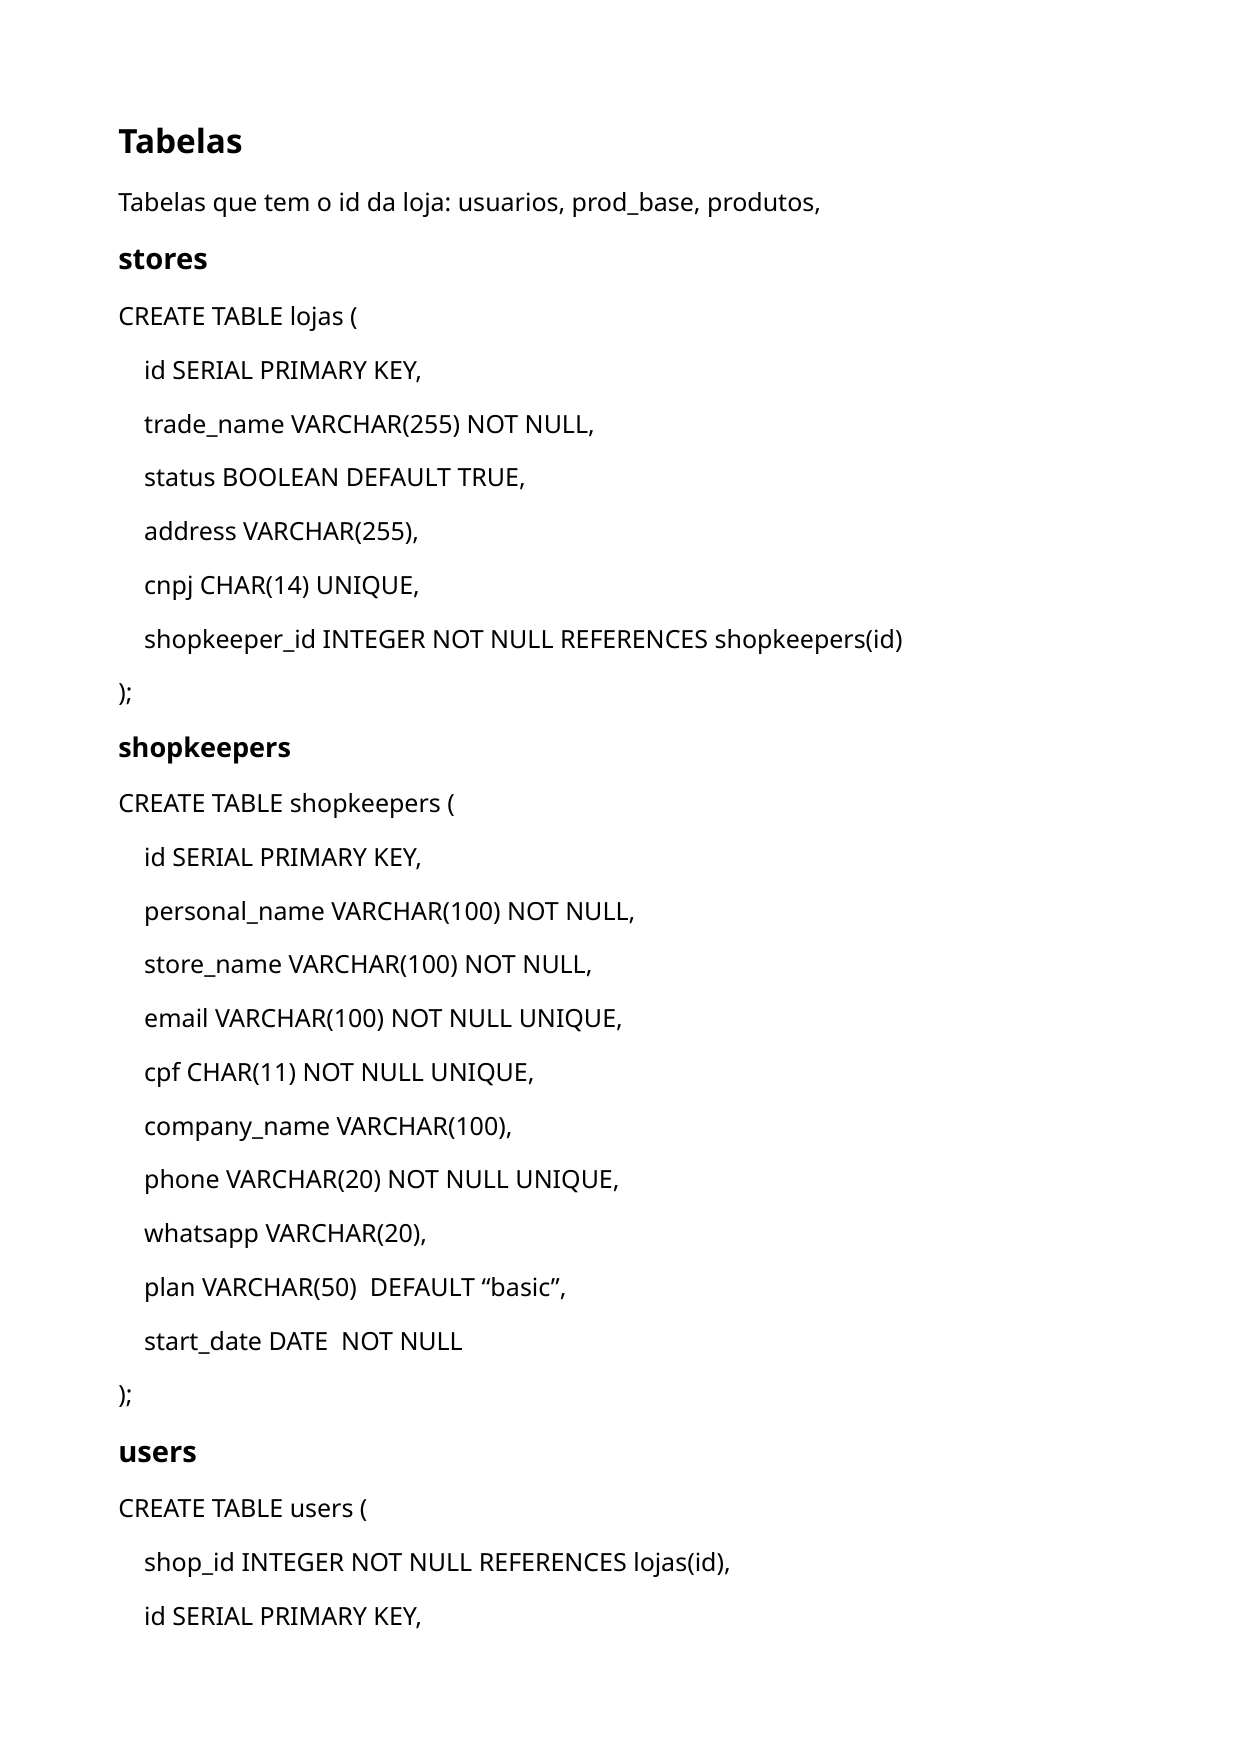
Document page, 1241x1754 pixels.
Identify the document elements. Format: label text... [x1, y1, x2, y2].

text CREATE TABLE users ( [118, 1491, 1122, 1525]
text shopkeepers [118, 729, 1122, 766]
text store_name VARCHAR(100) NOT NULL, [118, 947, 1122, 981]
text status BOOLEAN DEFAULT TRUE, [118, 460, 1122, 494]
text users [118, 1431, 1122, 1471]
text Tabelas [118, 118, 1122, 163]
text personal_name VARCHAR(100) NOT NULL, [118, 893, 1122, 927]
text id SERIAL PRIMARY KEY, [118, 839, 1122, 874]
text shopkeeper_id INTEGER NOT NULL REFERENCES shopkeepers(id) [118, 621, 1122, 655]
text shop_id INTEGER NOT NULL REFERENCES lojas(id), [118, 1545, 1122, 1579]
text trade_name VARCHAR(255) NOT NULL, [118, 406, 1122, 440]
text CREATE TABLE shopkeepers ( [118, 786, 1122, 820]
text ); [118, 675, 1122, 709]
text start_date DATE NOT NULL [118, 1323, 1122, 1357]
text id SERIAL PRIMARY KEY, [118, 353, 1122, 387]
text plan VARCHAR(50) DEFAULT “basic”, [118, 1269, 1122, 1304]
text cpf CHAR(11) NOT NULL UNIQUE, [118, 1054, 1122, 1089]
text phone VARCHAR(20) NOT NULL UNIQUE, [118, 1162, 1122, 1196]
text email VARCHAR(100) NOT NULL UNIQUE, [118, 1001, 1122, 1035]
text cnpj CHAR(14) UNIQUE, [118, 568, 1122, 602]
text company_name VARCHAR(100), [118, 1108, 1122, 1142]
text address VARCHAR(255), [118, 514, 1122, 548]
text CREATE TABLE lojas ( [118, 299, 1122, 333]
text whatsapp VARCHAR(20), [118, 1216, 1122, 1250]
text id SERIAL PRIMARY KEY, [118, 1598, 1122, 1633]
text ); [118, 1377, 1122, 1411]
text stores [118, 239, 1122, 278]
text Tabelas que tem o id da loja: usuarios, prod_base, produtos, [118, 185, 1122, 219]
